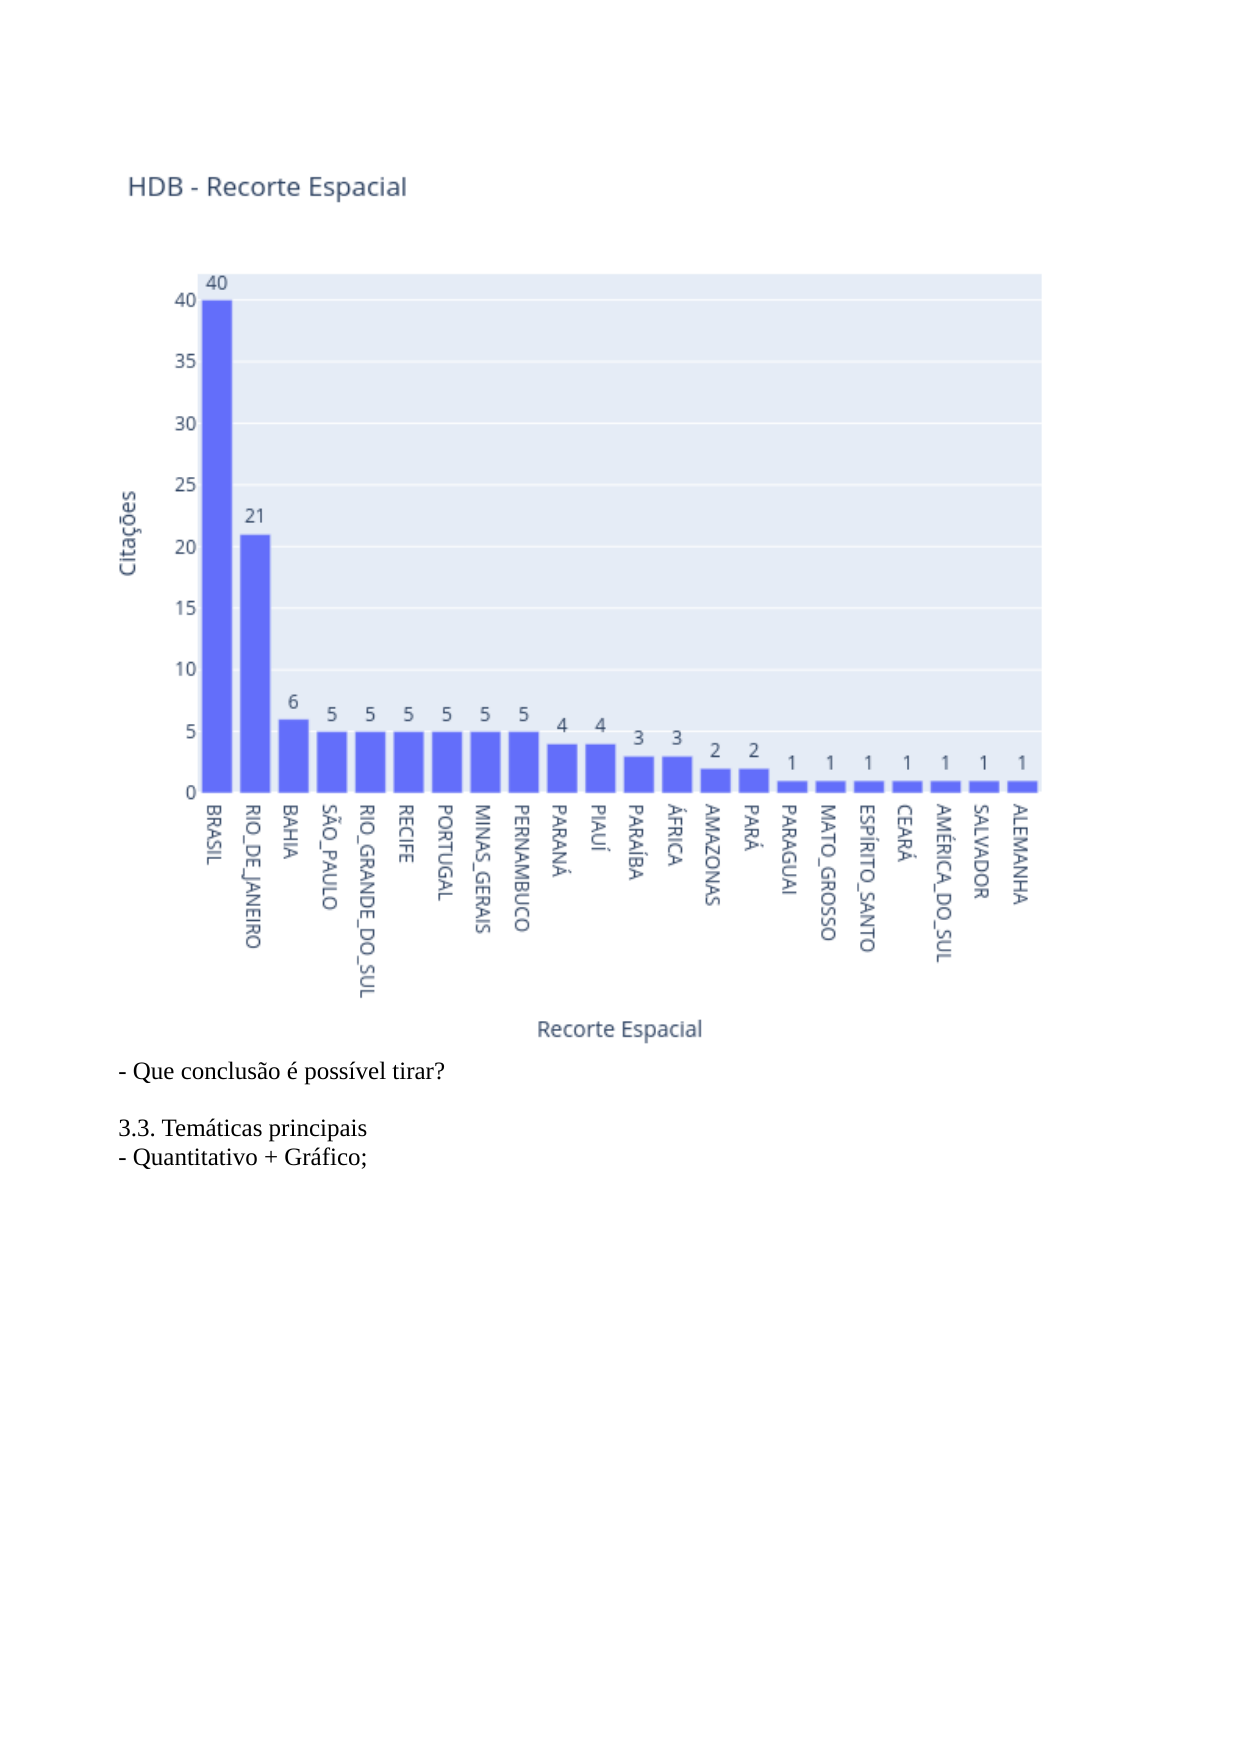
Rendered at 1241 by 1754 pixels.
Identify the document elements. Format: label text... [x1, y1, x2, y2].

text 3.3. Temáticas principais [118, 1113, 1122, 1142]
text - Que conclusão é possível tirar? [118, 1056, 1122, 1085]
picture [73, 118, 1167, 1056]
text - Quantitativo + Gráfico; [118, 1142, 1122, 1171]
